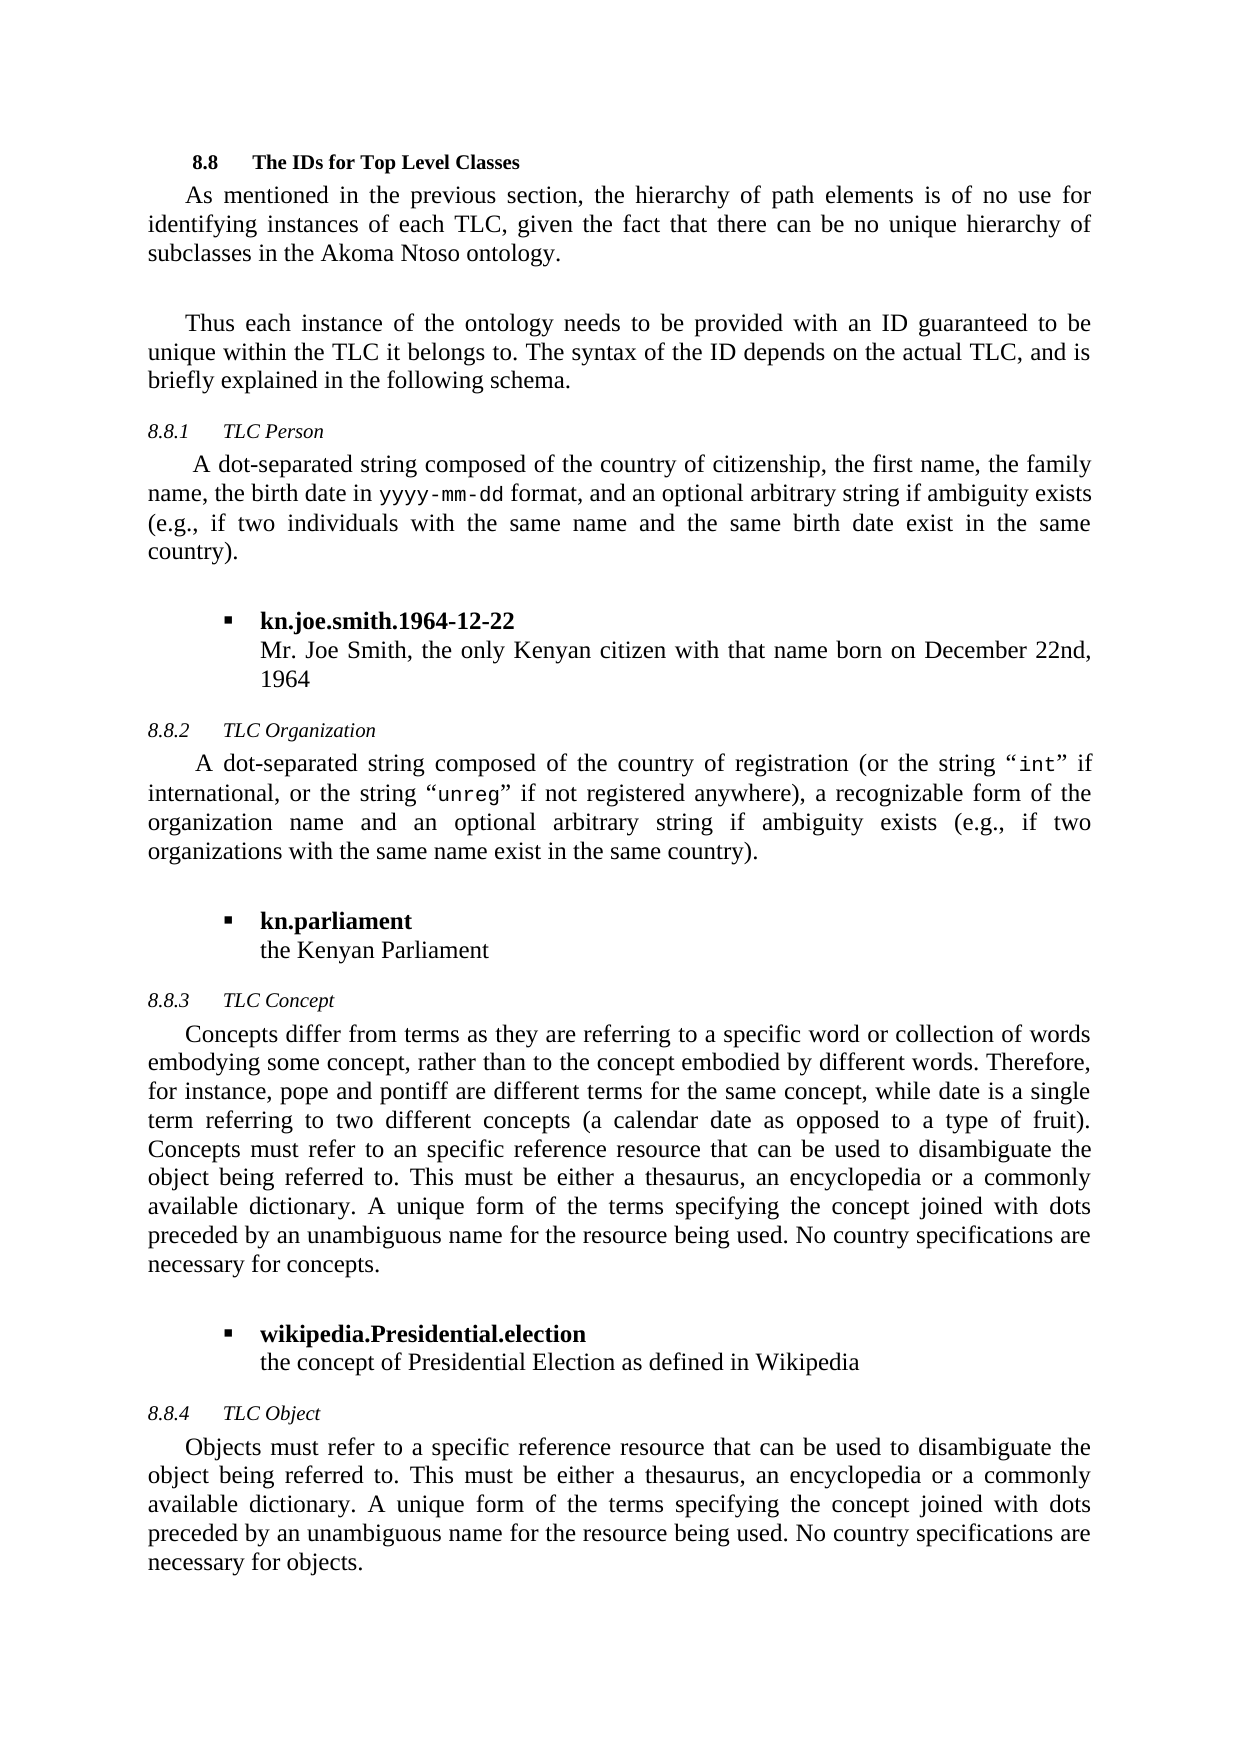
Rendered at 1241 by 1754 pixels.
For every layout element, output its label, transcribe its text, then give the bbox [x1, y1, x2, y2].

list kn.joe.smith.1964-12-22 Mr. Joe Smith, the only Kenyan citizen with that name born on December 22nd, 1964 [222, 606, 1092, 693]
text Concepts differ from terms as they are referring to a specific word or collection of words embodying some concept, rather than to the concept embodied by different words. Therefore, for instance, pope and pontiff are different terms for the same concept, while date is a single term referring to two different concepts (a calendar date as opposed to a type of fruit). Concepts must refer to an specific reference resource that can be used to disambiguate the object being referred to. This must be either a thesaurus, an encyclopedia or a commonly available dictionary. A unique form of the terms specifying the concept joined with dots preceded by an unambiguous name for the resource being used. No country specifications are necessary for concepts. [148, 1019, 1092, 1277]
subtitle The IDs for Top Level Classes [192, 150, 1092, 174]
text Thus each instance of the ontology needs to be provided with an ID guaranteed to be unique within the TLC it belongs to. The syntax of the ID depends on the actual TLC, and is briefly explained in the following schema. [148, 308, 1092, 394]
list kn.parliament the Kenyan Parliament [222, 906, 1092, 963]
subtitle TLC Object [148, 1401, 1092, 1425]
subtitle TLC Concept [148, 988, 1092, 1012]
text Objects must refer to a specific reference resource that can be used to disambiguate the object being referred to. This must be either a thesaurus, an encyclopedia or a commonly available dictionary. A unique form of the terms specifying the concept joined with dots preceded by an unambiguous name for the resource being used. No country specifications are necessary for objects. [148, 1432, 1092, 1575]
subtitle TLC Organization [148, 718, 1092, 742]
text As mentioned in the previous section, the hierarchy of path elements is of no use for identifying instances of each TLC, given the fact that there can be no unique hierarchy of subclasses in the Akoma Ntoso ontology. [148, 180, 1092, 267]
list wikipedia.Presidential.election the concept of Presidential Election as defined in Wikipedia [222, 1319, 1092, 1376]
text A dot-separated string composed of the country of registration (or the string “int” if international, or the string “unreg” if not registered anywhere), a recognizable form of the organization name and an optional arbitrary string if ambiguity exists (e.g., if two organizations with the same name exist in the same country). [148, 748, 1092, 865]
text A dot-separated string composed of the country of citizenship, the first name, the family name, the birth date in yyyy-mm-dd format, and an optional arbitrary string if ambiguity exists (e.g., if two individuals with the same name and the same birth date exist in the same country). [148, 449, 1092, 565]
subtitle TLC Person [148, 419, 1092, 443]
